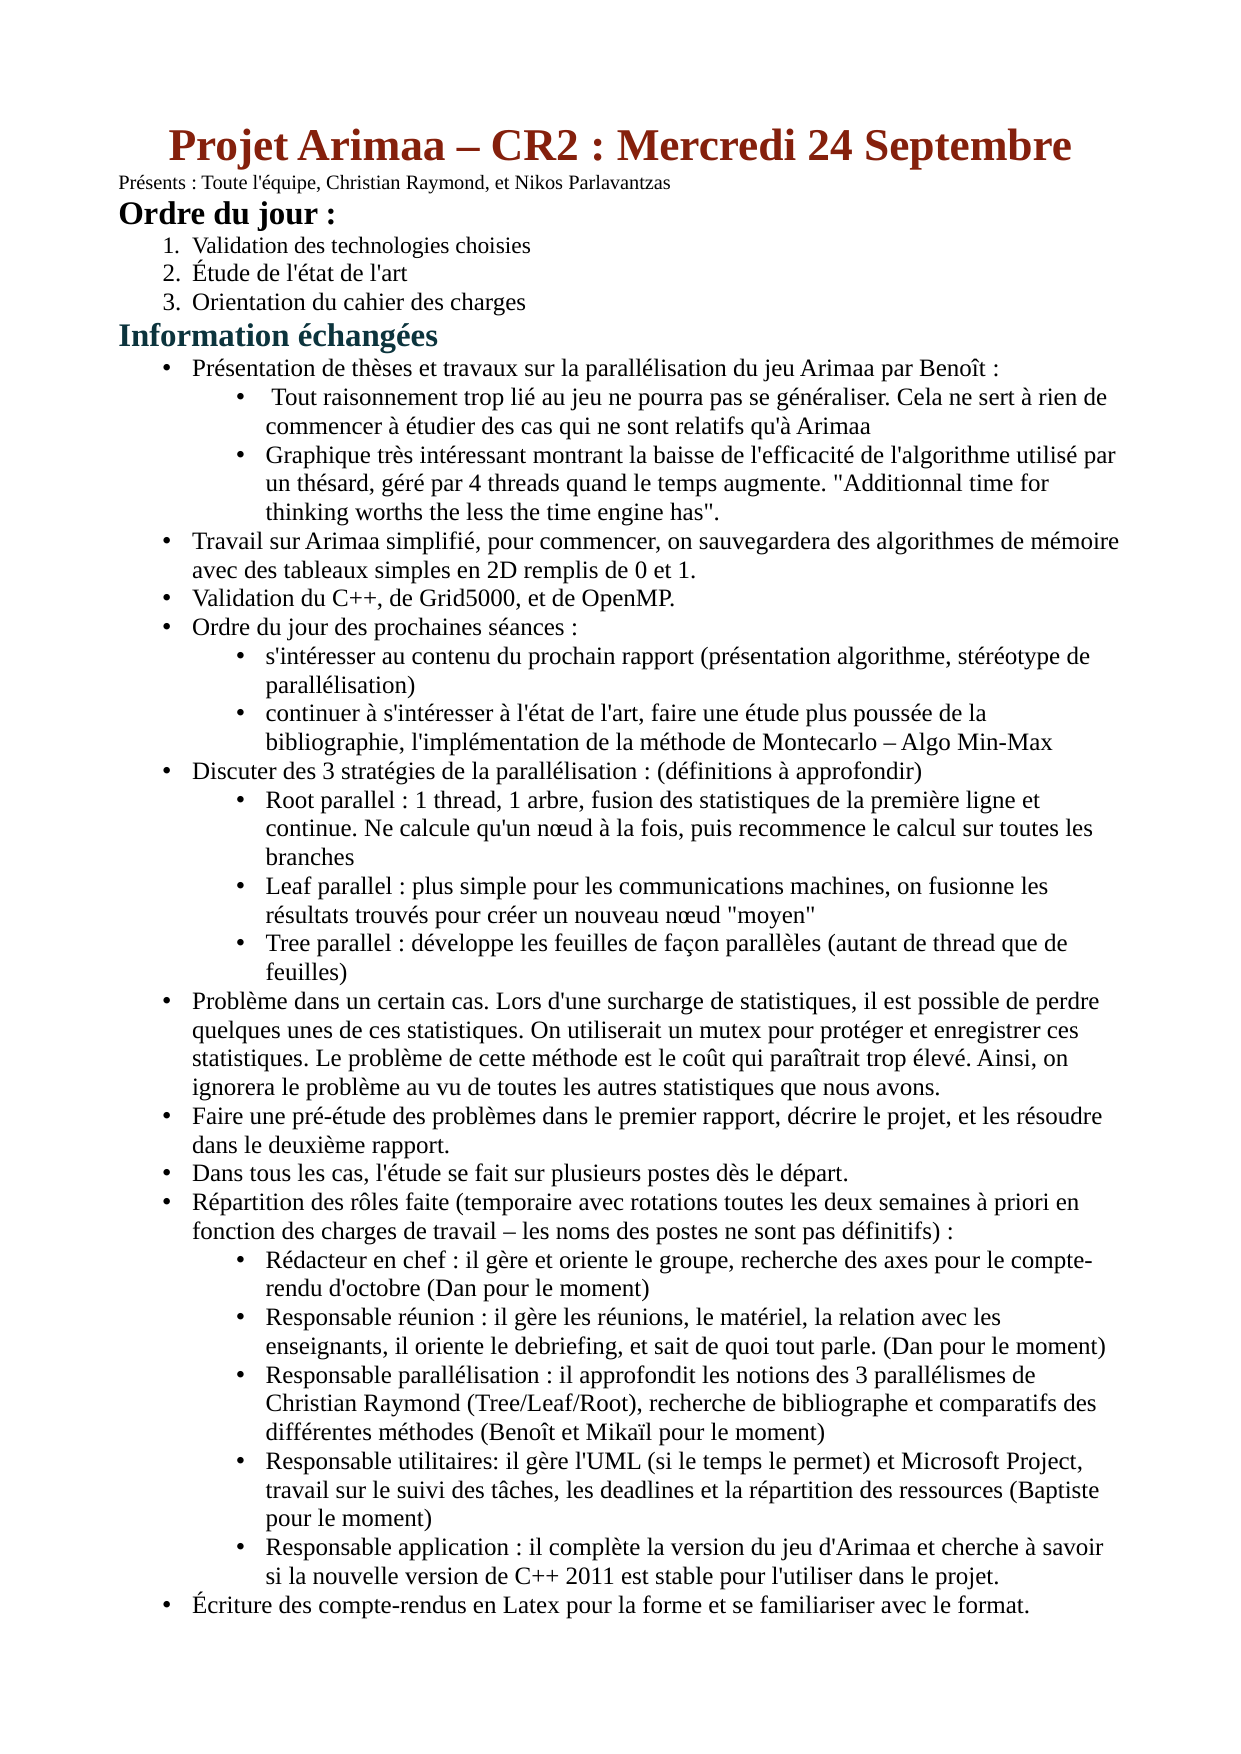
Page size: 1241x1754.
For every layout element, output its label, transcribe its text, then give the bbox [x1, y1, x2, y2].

text Projet Arimaa – CR2 : Mercredi 24 Septembre [118, 118, 1122, 170]
list Responsable parallélisation : il approfondit les notions des 3 parallélismes de Christian Raymond (Tree/Leaf/Root), recherche de bibliographe et comparatifs des différentes méthodes (Benoît et Mikaïl pour le moment) [236, 1360, 1122, 1446]
list Présentation de thèses et travaux sur la parallélisation du jeu Arimaa par Benoît : [162, 353, 1122, 382]
list Problème dans un certain cas. Lors d'une surcharge de statistiques, il est possible de perdre quelques unes de ces statistiques. On utiliserait un mutex pour protéger et enregistrer ces statistiques. Le problème de cette méthode est le coût qui paraîtrait trop élevé. Ainsi, on ignorera le problème au vu de toutes les autres statistiques que nous avons. [162, 986, 1122, 1101]
subtitle Ordre du jour : [118, 194, 1122, 231]
list s'intéresser au contenu du prochain rapport (présentation algorithme, stéréotype de parallélisation) [236, 641, 1122, 698]
list Ordre du jour des prochaines séances : [162, 612, 1122, 641]
list Écriture des compte-rendus en Latex pour la forme et se familiariser avec le format. [162, 1590, 1122, 1618]
list Orientation du cahier des charges [162, 287, 1122, 316]
list Étude de l'état de l'art [162, 258, 1122, 287]
list Répartition des rôles faite (temporaire avec rotations toutes les deux semaines à priori en fonction des charges de travail – les noms des postes ne sont pas définitifs) : [162, 1187, 1122, 1245]
list continuer à s'intéresser à l'état de l'art, faire une étude plus poussée de la bibliographie, l'implémentation de la méthode de Montecarlo – Algo Min-Max [236, 698, 1122, 756]
list Validation du C++, de Grid5000, et de OpenMP. [162, 583, 1122, 612]
text Présents : Toute l'équipe, Christian Raymond, et Nikos Parlavantzas [118, 170, 1122, 194]
subtitle Information échangées [118, 316, 1122, 353]
list Tout raisonnement trop lié au jeu ne pourra pas se généraliser. Cela ne sert à rien de commencer à étudier des cas qui ne sont relatifs qu'à Arimaa [236, 382, 1122, 440]
list Travail sur Arimaa simplifié, pour commencer, on sauvegardera des algorithmes de mémoire avec des tableaux simples en 2D remplis de 0 et 1. [162, 526, 1122, 583]
list Root parallel : 1 thread, 1 arbre, fusion des statistiques de la première ligne et continue. Ne calcule qu'un nœud à la fois, puis recommence le calcul sur toutes les branches [236, 785, 1122, 871]
list Responsable réunion : il gère les réunions, le matériel, la relation avec les enseignants, il oriente le debriefing, et sait de quoi tout parle. (Dan pour le moment) [236, 1302, 1122, 1360]
list Responsable application : il complète la version du jeu d'Arimaa et cherche à savoir si la nouvelle version de C++ 2011 est stable pour l'utiliser dans le projet. [236, 1532, 1122, 1590]
list Graphique très intéressant montrant la baisse de l'efficacité de l'algorithme utilisé par un thésard, géré par 4 threads quand le temps augmente. "Additionnal time for thinking worths the less the time engine has". [236, 440, 1122, 526]
list Validation des technologies choisies [162, 231, 1122, 258]
list Responsable utilitaires: il gère l'UML (si le temps le permet) et Microsoft Project, travail sur le suivi des tâches, les deadlines et la répartition des ressources (Baptiste pour le moment) [236, 1446, 1122, 1532]
list Dans tous les cas, l'étude se fait sur plusieurs postes dès le départ. [162, 1158, 1122, 1187]
list Rédacteur en chef : il gère et oriente le groupe, recherche des axes pour le compte-rendu d'octobre (Dan pour le moment) [236, 1245, 1122, 1302]
list Tree parallel : développe les feuilles de façon parallèles (autant de thread que de feuilles) [236, 928, 1122, 986]
list Leaf parallel : plus simple pour les communications machines, on fusionne les résultats trouvés pour créer un nouveau nœud "moyen" [236, 871, 1122, 928]
list Discuter des 3 stratégies de la parallélisation : (définitions à approfondir) [162, 756, 1122, 785]
list Faire une pré-étude des problèmes dans le premier rapport, décrire le projet, et les résoudre dans le deuxième rapport. [162, 1101, 1122, 1158]
